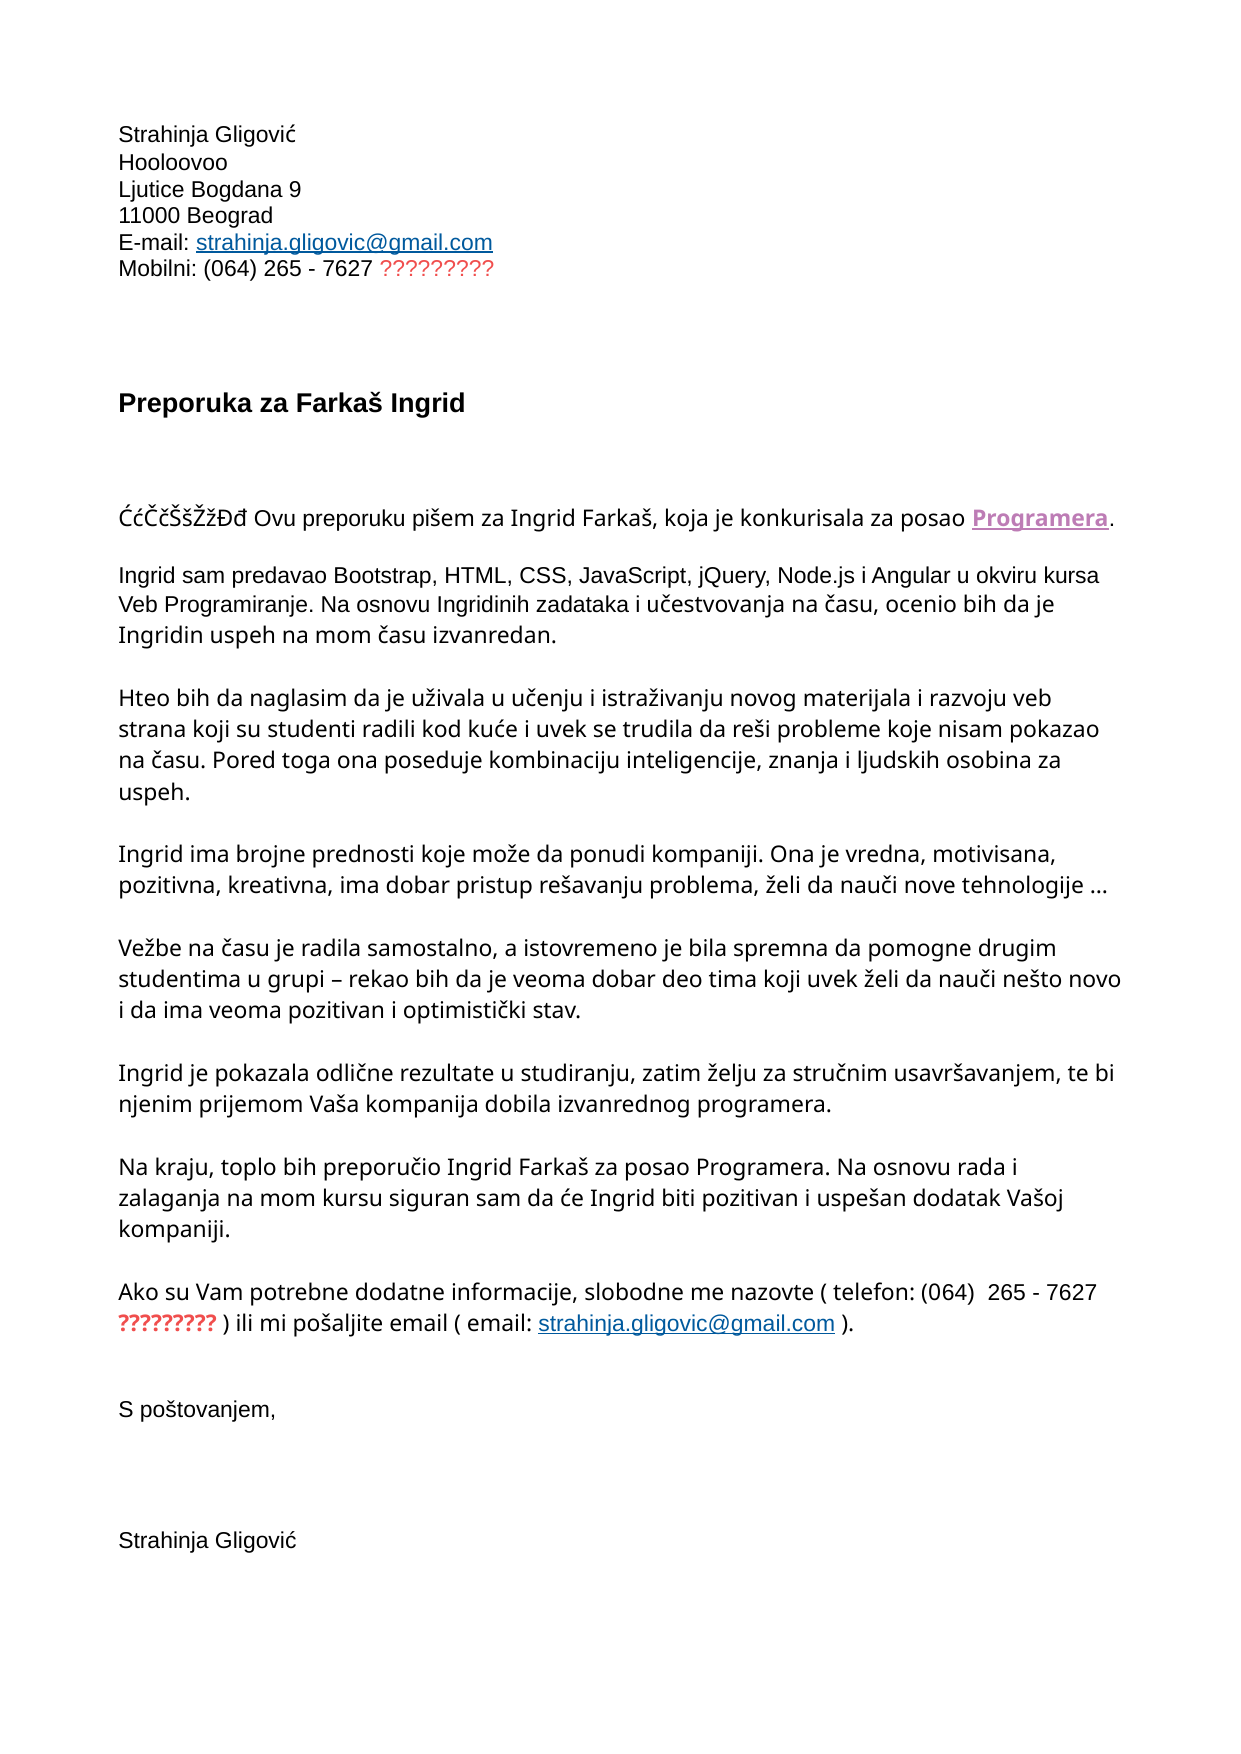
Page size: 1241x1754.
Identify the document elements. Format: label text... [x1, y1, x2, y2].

text Preporuka za Farkaš Ingrid [118, 387, 1122, 418]
text Vežbe na času je radila samostalno, a istovremeno je bila spremna da pomogne drugim studentima u grupi – rekao bih da je veoma dobar deo tima koji uvek želi da nauči nešto novo i da ima veoma pozitivan i optimistički stav. [118, 932, 1122, 1026]
text Na kraju, toplo bih preporučio Ingrid Farkaš za posao Programera. Na osnovu rada i zalaganja na mom kursu siguran sam da će Ingrid biti pozitivan i uspešan dodatak Vašoj kompaniji. [118, 1151, 1122, 1244]
text Mobilni: (064) 265 - 7627 ????????? [118, 255, 1122, 281]
text Ingrid ima brojne prednosti koje može da ponudi kompaniji. Ona je vredna, motivisana, pozitivna, kreativna, ima dobar pristup rešavanju problema, želi da nauči nove tehnologije … [118, 838, 1122, 901]
text Hooloovoo [118, 149, 1122, 176]
text Ingrid je pokazala odlične rezultate u studiranju, zatim želju za stručnim usavršavanjem, te bi njenim prijemom Vaša kompanija dobila izvanrednog programera. [118, 1057, 1122, 1119]
text Ako su Vam potrebne dodatne informacije, slobodne me nazovte ( telefon: (064) 265 - 7627 ????????? ) ili mi pošaljite email ( email: strahinja.gligovic@gmail.com ). [118, 1276, 1122, 1338]
text Strahinja Gligović [118, 118, 1122, 149]
text Ljutice Bogdana 9 [118, 176, 1122, 202]
text ĆćČčŠšŽžĐđ Ovu preporuku pišem za Ingrid Farkaš, koja je konkurisala za posao Programera. [118, 502, 1122, 533]
text Hteo bih da naglasim da je uživala u učenju i istraživanju novog materijala i razvoju veb strana koji su studenti radili kod kuće i uvek se trudila da reši probleme koje nisam pokazao na času. Pored toga ona poseduje kombinaciju inteligencije, znanja i ljudskih osobina za uspeh. [118, 682, 1122, 807]
text Strahinja Gligović [118, 1527, 1122, 1554]
text 11000 Beograd [118, 202, 1122, 228]
text E-mail: strahinja.gligovic@gmail.com [118, 228, 1122, 255]
text Ingrid sam predavao Bootstrap, HTML, CSS, JavaScript, jQuery, Node.js i Angular u okviru kursa Veb Programiranje. Na osnovu Ingridinih zadataka i učestvovanja na času, ocenio bih da je Ingridin uspeh na mom času izvanredan. [118, 562, 1122, 651]
text S poštovanjem, [118, 1396, 1122, 1422]
